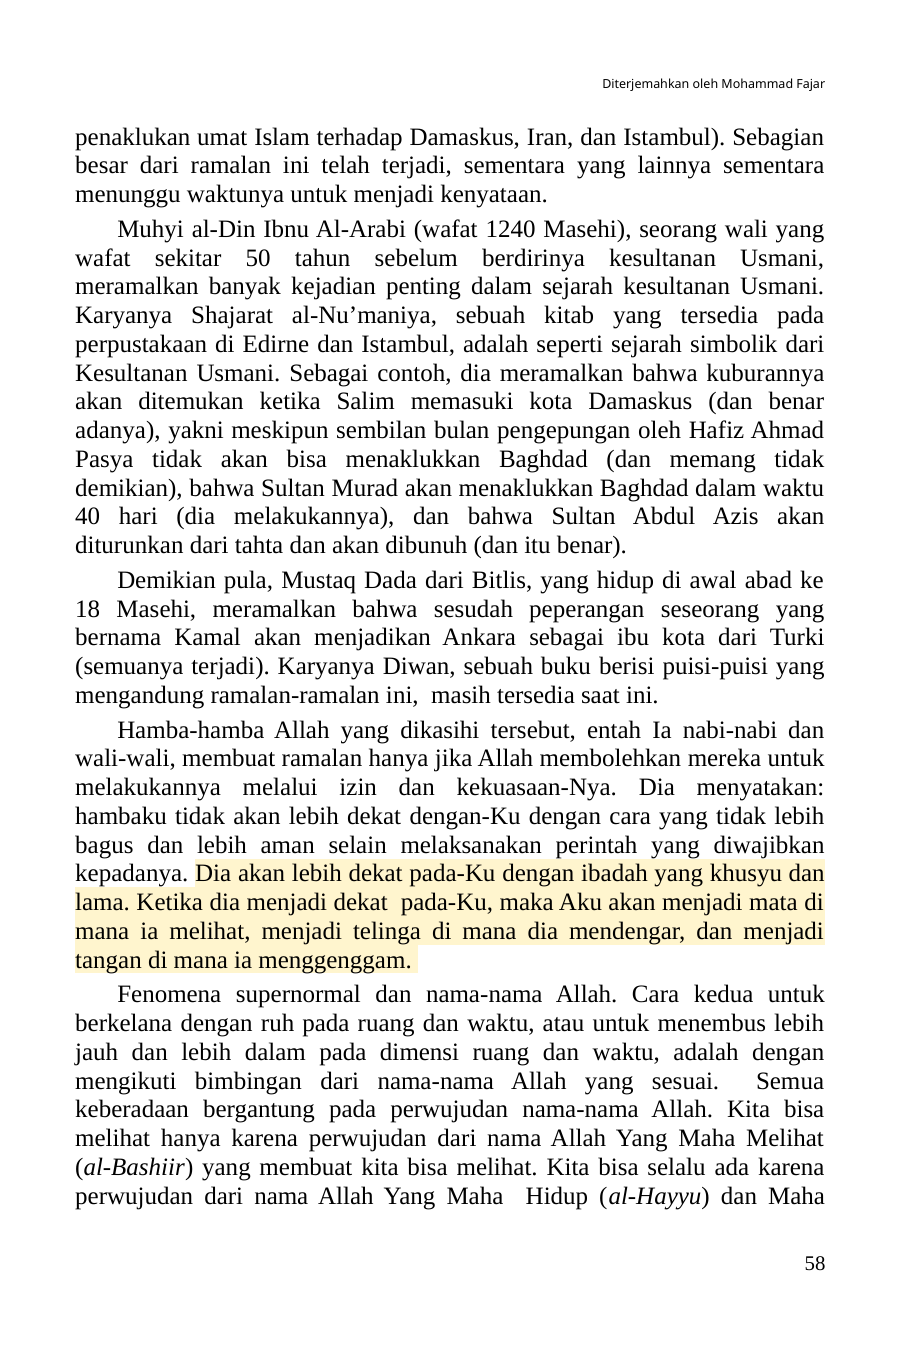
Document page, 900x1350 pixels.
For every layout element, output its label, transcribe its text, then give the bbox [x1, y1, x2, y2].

text penaklukan umat Islam terhadap Damaskus, Iran, dan Istambul). Sebagian besar dari ramalan ini telah terjadi, sementara yang lainnya sementara menunggu waktunya untuk menjadi kenyataan. [75, 122, 825, 208]
text Hamba-hamba Allah yang dikasihi tersebut, entah Ia nabi-nabi dan wali-wali, membuat ramalan hanya jika Allah membolehkan mereka untuk melakukannya melalui izin dan kekuasaan-Nya. Dia menyatakan: hambaku tidak akan lebih dekat dengan-Ku dengan cara yang tidak lebih bagus dan lebih aman selain melaksanakan perintah yang diwajibkan kepadanya. Dia akan lebih dekat pada-Ku dengan ibadah yang khusyu dan lama. Ketika dia menjadi dekat pada-Ku, maka Aku akan menjadi mata di mana ia melihat, menjadi telinga di mana dia mendengar, dan menjadi tangan di mana ia menggenggam. [75, 715, 825, 973]
text Muhyi al-Din Ibnu Al-Arabi (wafat 1240 Masehi), seorang wali yang wafat sekitar 50 tahun sebelum berdirinya kesultanan Usmani, meramalkan banyak kejadian penting dalam sejarah kesultanan Usmani. Karyanya Shajarat al-Nu’maniya, sebuah kitab yang tersedia pada perpustakaan di Edirne dan Istambul, adalah seperti sejarah simbolik dari Kesultanan Usmani. Sebagai contoh, dia meramalkan bahwa kuburannya akan ditemukan ketika Salim memasuki kota Damaskus (dan benar adanya), yakni meskipun sembilan bulan pengepungan oleh Hafiz Ahmad Pasya tidak akan bisa menaklukkan Baghdad (dan memang tidak demikian), bahwa Sultan Murad akan menaklukkan Baghdad dalam waktu 40 hari (dia melakukannya), dan bahwa Sultan Abdul Azis akan diturunkan dari tahta dan akan dibunuh (dan itu benar). [75, 214, 825, 559]
text Fenomena supernormal dan nama-nama Allah. Cara kedua untuk berkelana dengan ruh pada ruang dan waktu, atau untuk menembus lebih jauh dan lebih dalam pada dimensi ruang dan waktu, adalah dengan mengikuti bimbingan dari nama-nama Allah yang sesuai. Semua keberadaan bergantung pada perwujudan nama-nama Allah. Kita bisa melihat hanya karena perwujudan dari nama Allah Yang Maha Melihat (al-Bashiir) yang membuat kita bisa melihat. Kita bisa selalu ada karena perwujudan dari nama Allah Yang Maha Hidup (al-Hayyu) dan Maha [75, 979, 825, 1209]
text Demikian pula, Mustaq Dada dari Bitlis, yang hidup di awal abad ke 18 Masehi, meramalkan bahwa sesudah peperangan seseorang yang bernama Kamal akan menjadikan Ankara sebagai ibu kota dari Turki (semuanya terjadi). Karyanya Diwan, sebuah buku berisi puisi-puisi yang mengandung ramalan-ramalan ini, masih tersedia saat ini. [75, 565, 825, 709]
